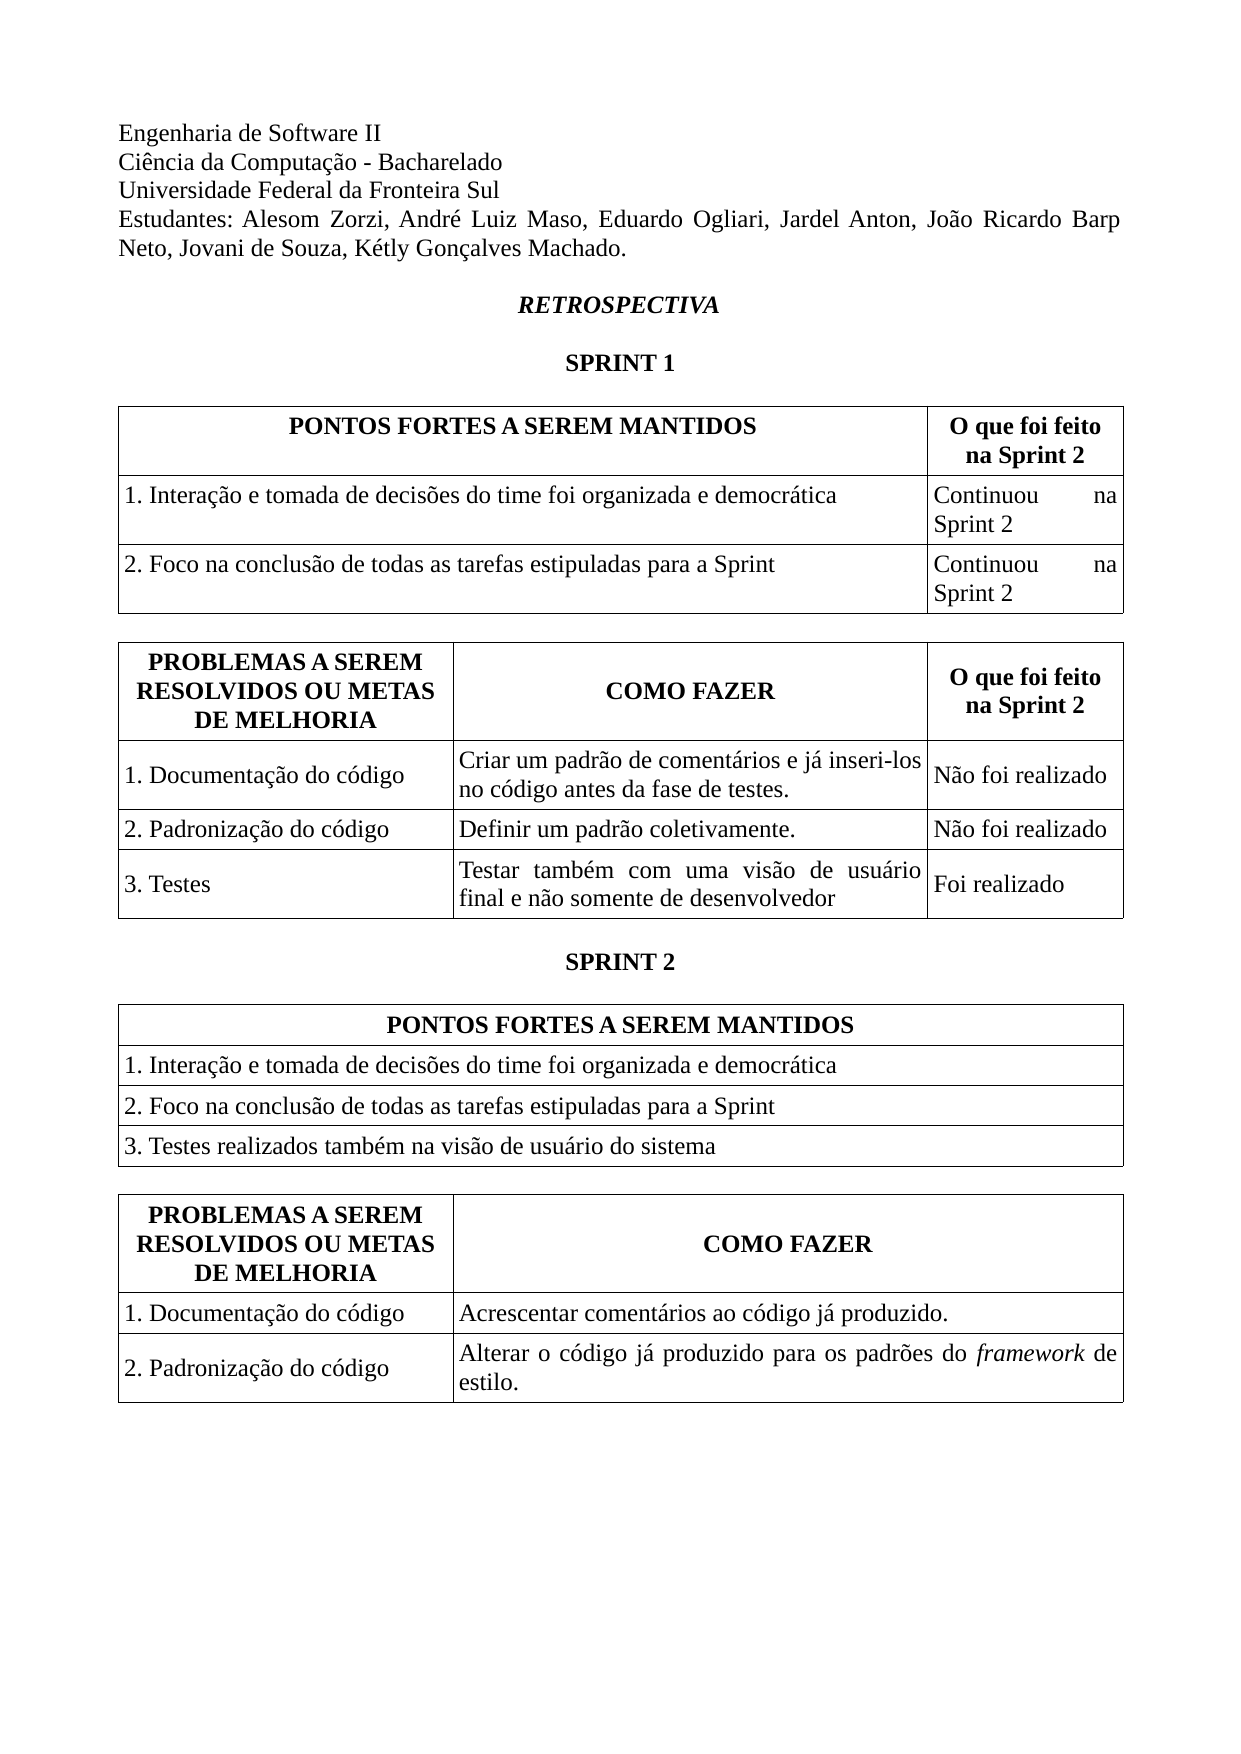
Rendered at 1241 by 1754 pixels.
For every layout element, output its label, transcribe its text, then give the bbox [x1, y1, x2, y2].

table_cell Alterar o código já produzido para os padrões do framework de estilo. [454, 1334, 1123, 1402]
table_cell Criar um padrão de comentários e já inseri-los no código antes da fase de testes. [454, 741, 927, 808]
table_header PROBLEMAS A SEREM RESOLVIDOS OU METAS DE MELHORIA [119, 643, 453, 739]
table_header PONTOS FORTES A SEREM MANTIDOS [119, 407, 927, 475]
table_header COMO FAZER [454, 643, 927, 739]
table_cell Continuou na Sprint 2 [928, 545, 1123, 613]
text Estudantes: Alesom Zorzi, André Luiz Maso, Eduardo Ogliari, Jardel Anton, João Ricardo Barp Neto, Jovani de Souza, Kétly Gonçalves Machado. [118, 204, 1122, 262]
table_cell Continuou na Sprint 2 [928, 476, 1123, 544]
table_cell 1. Interação e tomada de decisões do time foi organizada e democrática [119, 476, 927, 544]
text RETROSPECTIVA [118, 291, 1122, 319]
text Engenharia de Software II [118, 118, 1122, 147]
table_cell 1. Documentação do código [119, 1293, 453, 1332]
text Universidade Federal da Fronteira Sul [118, 176, 1122, 204]
table_header PROBLEMAS A SEREM RESOLVIDOS OU METAS DE MELHORIA [119, 1195, 453, 1292]
table_cell Acrescentar comentários ao código já produzido. [454, 1293, 1123, 1332]
text SPRINT 2 [118, 947, 1122, 976]
table_cell Testar também com uma visão de usuário final e não somente de desenvolvedor [454, 850, 927, 918]
table_cell Não foi realizado [928, 810, 1123, 849]
table_cell 3. Testes [119, 850, 453, 918]
table_cell Definir um padrão coletivamente. [454, 810, 927, 849]
table_header COMO FAZER [454, 1195, 1123, 1292]
table_cell Foi realizado [928, 850, 1123, 918]
table_cell Não foi realizado [928, 741, 1123, 808]
table_cell 2. Padronização do código [119, 1334, 453, 1402]
table_cell 2. Foco na conclusão de todas as tarefas estipuladas para a Sprint [119, 545, 927, 613]
table_cell 1. Documentação do código [119, 741, 453, 808]
table_header O que foi feito na Sprint 2 [928, 407, 1123, 475]
table_cell 1. Interação e tomada de decisões do time foi organizada e democrática [119, 1046, 1123, 1085]
table_cell 2. Padronização do código [119, 810, 453, 849]
table_cell 2. Foco na conclusão de todas as tarefas estipuladas para a Sprint [119, 1086, 1123, 1125]
table_header PONTOS FORTES A SEREM MANTIDOS [119, 1005, 1123, 1044]
table_cell 3. Testes realizados também na visão de usuário do sistema [119, 1126, 1123, 1166]
text SPRINT 1 [118, 348, 1122, 377]
text Ciência da Computação - Bacharelado [118, 147, 1122, 176]
table_header O que foi feito na Sprint 2 [928, 643, 1123, 739]
